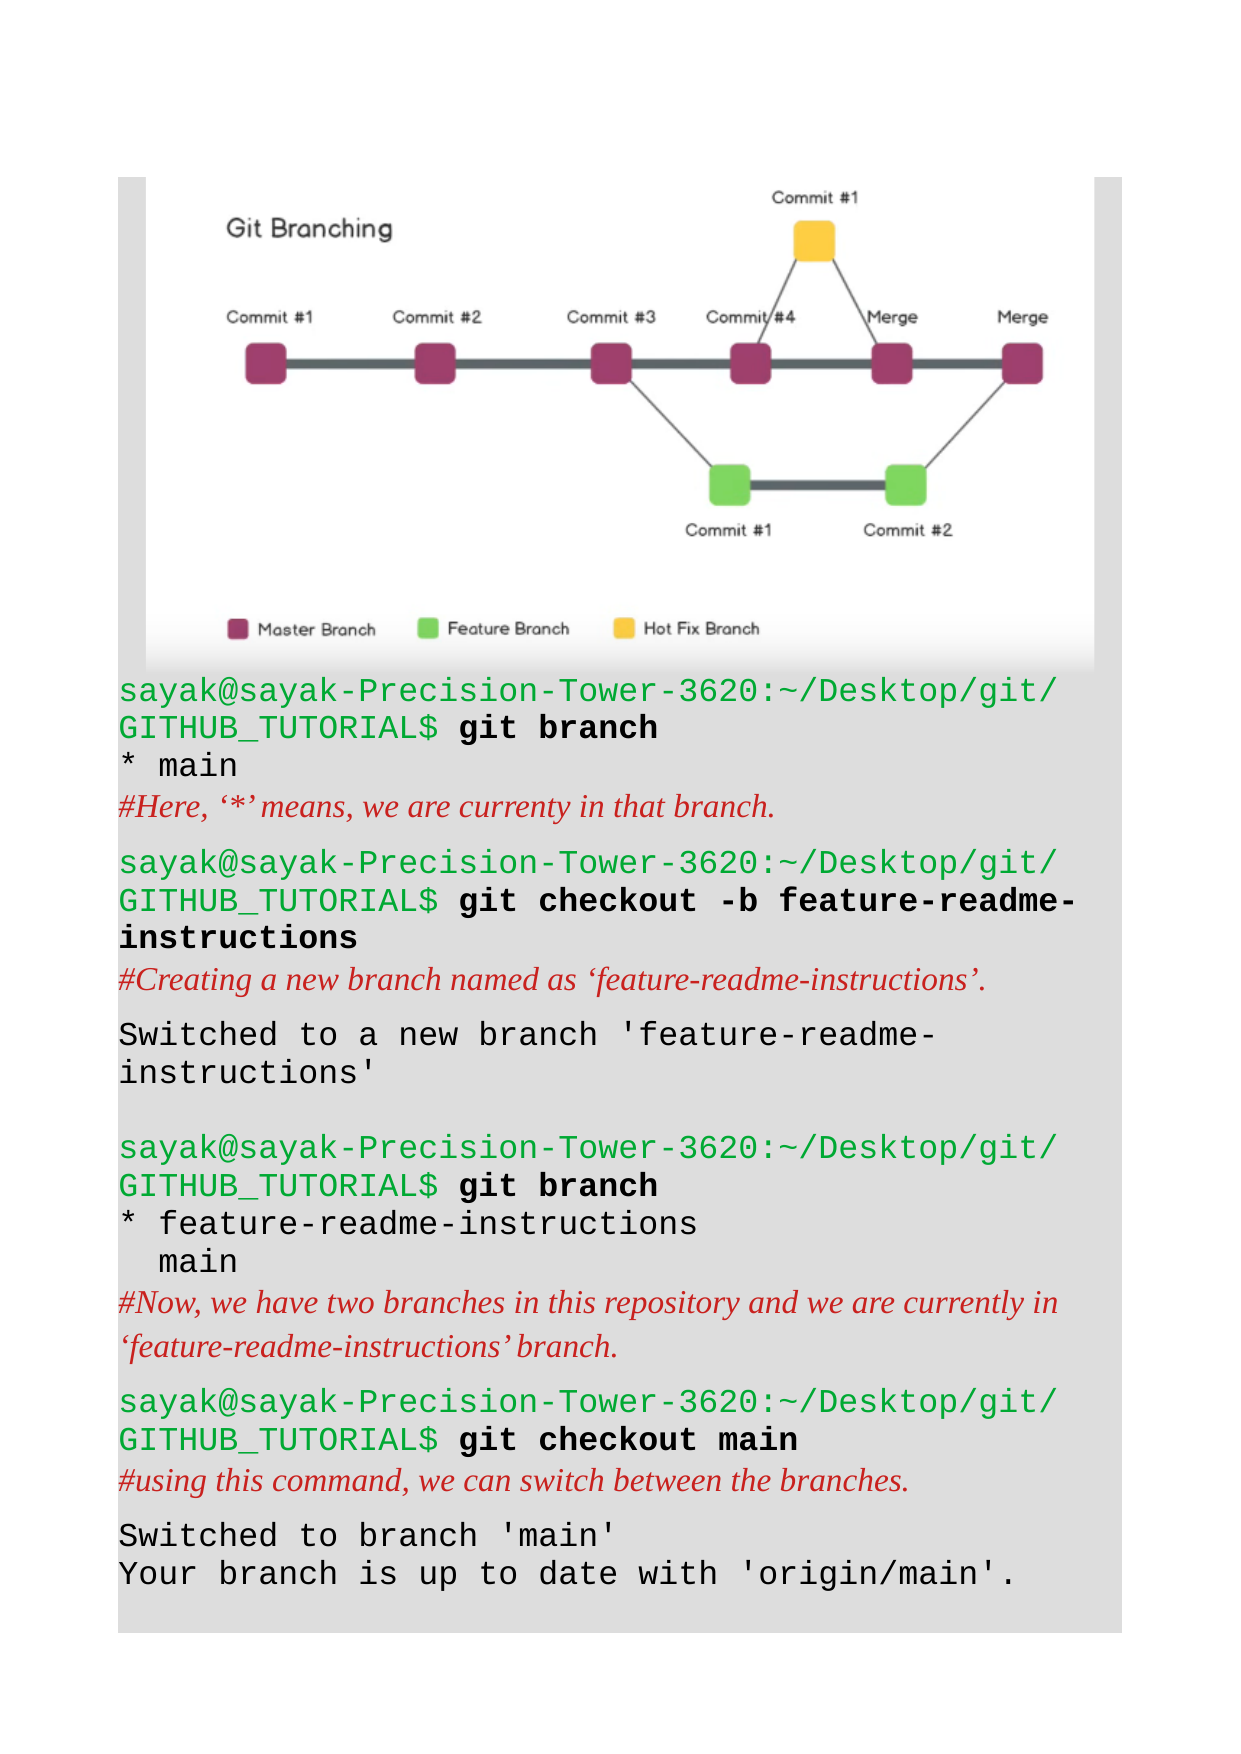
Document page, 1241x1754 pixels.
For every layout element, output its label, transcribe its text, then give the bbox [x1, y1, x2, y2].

text #Creating a new branch named as ‘feature-readme-instructions’. [118, 959, 1122, 997]
text sayak@sayak-Precision-Tower-3620:~/Desktop/git/GITHUB_TUTORIAL$ git checkout main [118, 1385, 1122, 1461]
text sayak@sayak-Precision-Tower-3620:~/Desktop/git/GITHUB_TUTORIAL$ git branch [118, 177, 1122, 749]
text #using this command, we can switch between the branches. [118, 1461, 1122, 1499]
text * feature-readme-instructions [118, 1207, 1122, 1244]
text main [118, 1244, 1122, 1282]
text Switched to a new branch 'feature-readme-instructions' [118, 1017, 1122, 1093]
text sayak@sayak-Precision-Tower-3620:~/Desktop/git/GITHUB_TUTORIAL$ git branch [118, 1131, 1122, 1207]
text sayak@sayak-Precision-Tower-3620:~/Desktop/git/GITHUB_TUTORIAL$ git checkout -b feature-readme-instructions [118, 845, 1122, 959]
text * main [118, 749, 1122, 787]
text Your branch is up to date with 'origin/main'. [118, 1557, 1122, 1595]
text Switched to branch 'main' [118, 1519, 1122, 1557]
text #Now, we have two branches in this repository and we are currently in ‘feature-readme-instructions’ branch. [118, 1282, 1122, 1364]
text #Here, ‘*’ means, we are currenty in that branch. [118, 787, 1122, 825]
